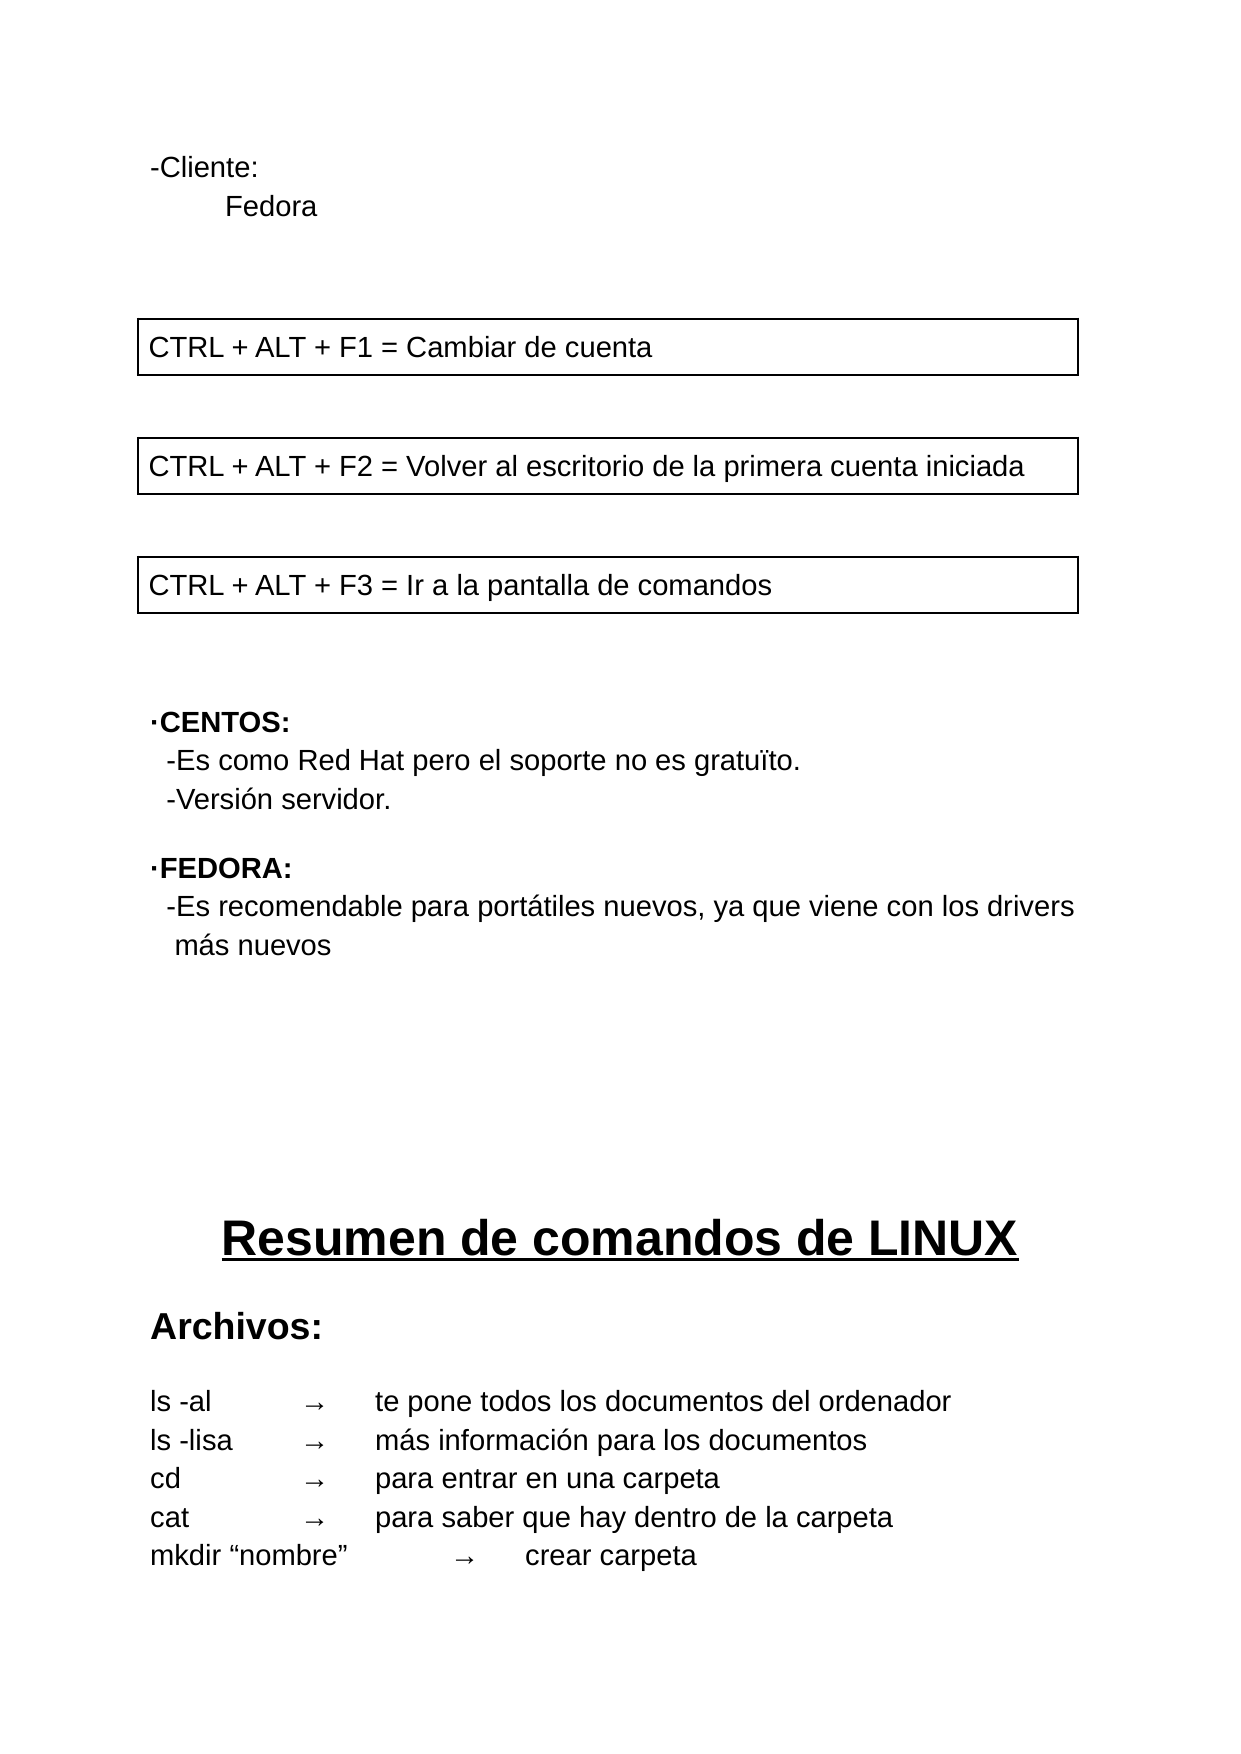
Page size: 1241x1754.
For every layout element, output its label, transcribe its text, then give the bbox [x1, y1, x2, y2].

text ·CENTOS: [150, 705, 1090, 738]
text ·FEDORA: [150, 851, 1090, 884]
text mkdir “nombre” → crear carpeta [150, 1538, 1090, 1572]
table_header CTRL + ALT + F3 = Ir a la pantalla de comandos [139, 558, 1077, 612]
text Fedora [150, 188, 1090, 222]
text -Versión servidor. [150, 782, 1090, 815]
text ls -al → te pone todos los documentos del ordenador [150, 1384, 1090, 1417]
text cat → para saber que hay dentro de la carpeta [150, 1499, 1090, 1533]
table_header CTRL + ALT + F2 = Volver al escritorio de la primera cuenta iniciada [139, 439, 1077, 493]
text cd → para entrar en una carpeta [150, 1461, 1090, 1494]
text Resumen de comandos de LINUX [150, 1208, 1090, 1265]
text ls -lisa → más información para los documentos [150, 1422, 1090, 1456]
text más nuevos [150, 928, 1090, 961]
table_header CTRL + ALT + F1 = Cambiar de cuenta [139, 320, 1077, 374]
text -Es como Red Hat pero el soporte no es gratuïto. [150, 743, 1090, 777]
text -Cliente: [150, 150, 1090, 183]
text -Es recomendable para portátiles nuevos, ya que viene con los drivers [150, 889, 1090, 923]
text Archivos: [150, 1304, 1090, 1347]
